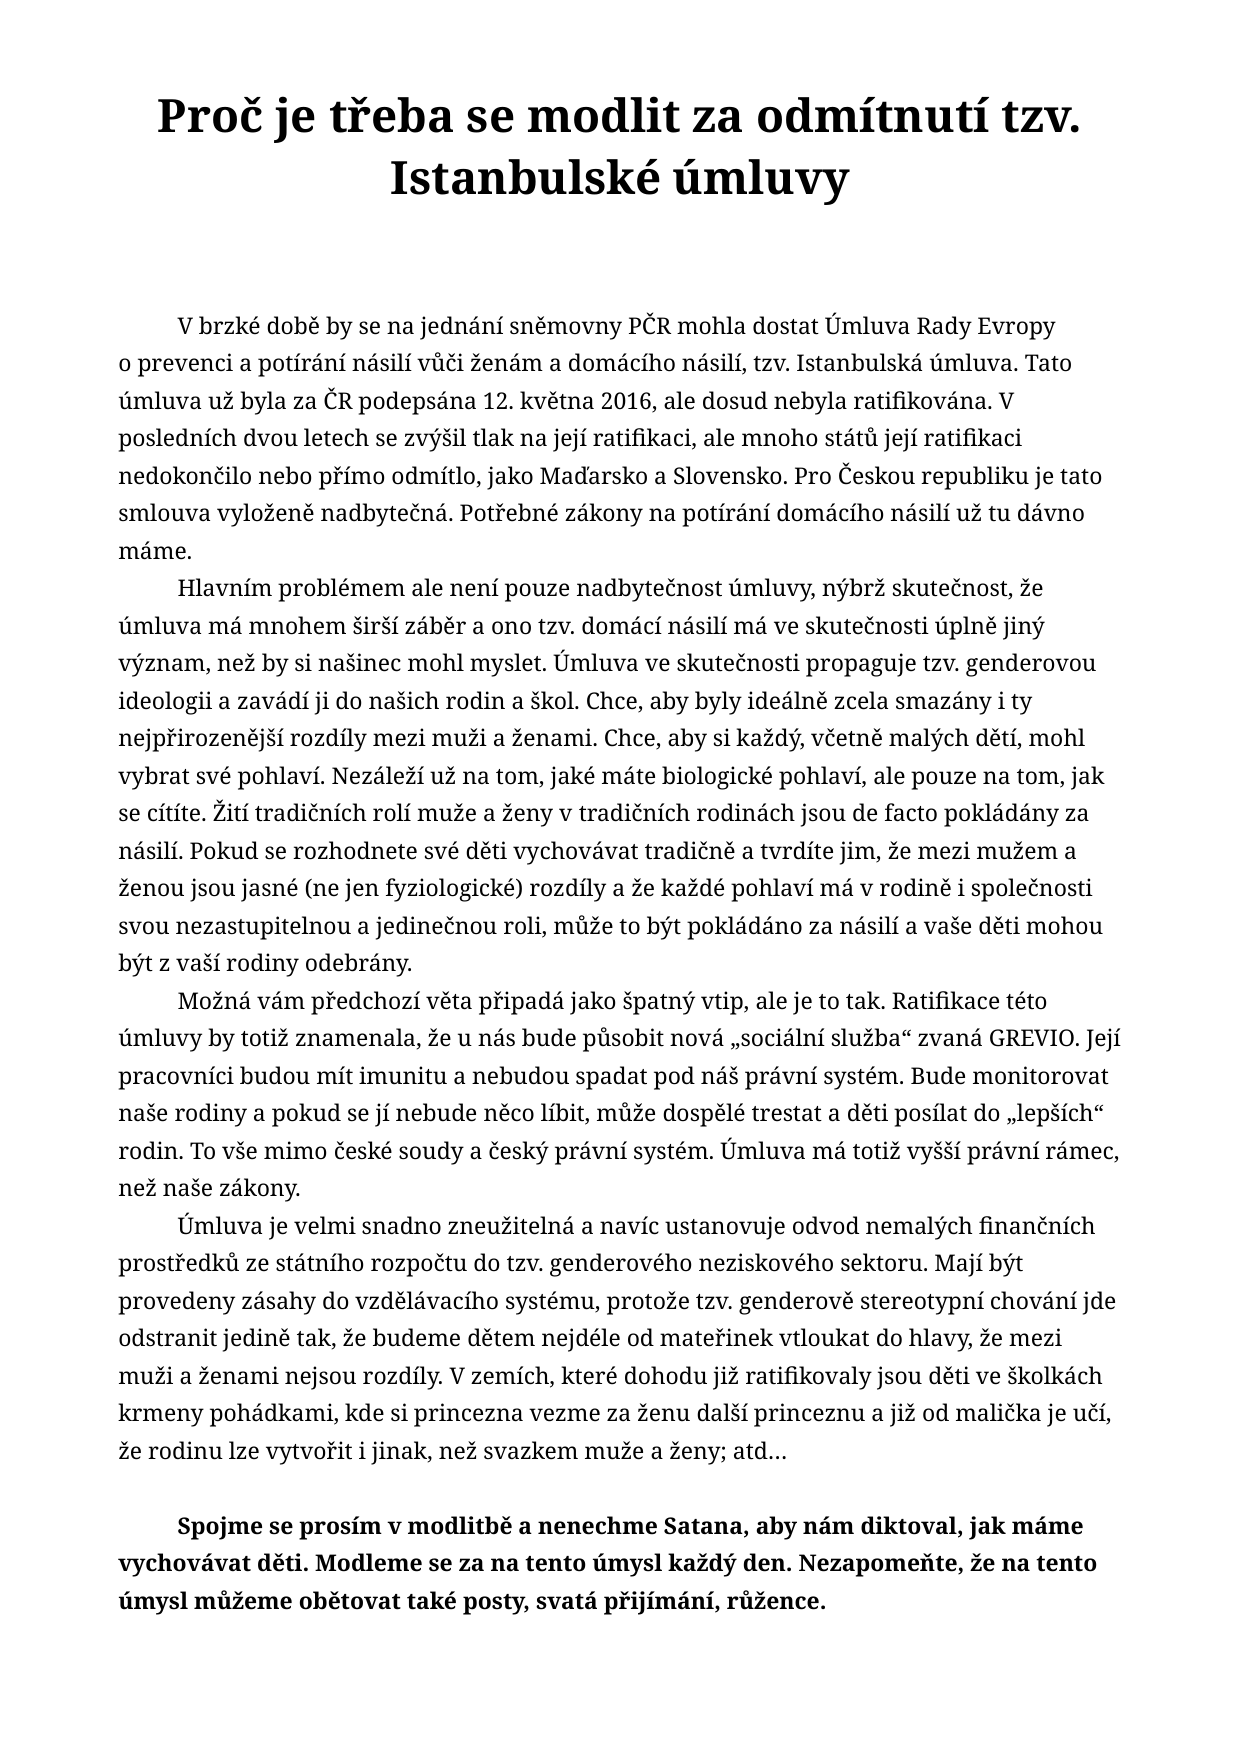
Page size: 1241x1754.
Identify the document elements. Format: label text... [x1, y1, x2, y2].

text V brzké době by se na jednání sněmovny PČR mohla dostat Úmluva Rady Evropy o prevenci a potírání násilí vůči ženám a domácího násilí, tzv. Istanbulská úmluva. Tato úmluva už byla za ČR podepsána 12. května 2016, ale dosud nebyla ratifikována. V posledních dvou letech se zvýšil tlak na její ratifikaci, ale mnoho států její ratifikaci nedokončilo nebo přímo odmítlo, jako Maďarsko a Slovensko. Pro Českou republiku je tato smlouva vyloženě nadbytečná. Potřebné zákony na potírání domácího násilí už tu dávno máme. [118, 310, 1122, 566]
text Možná vám předchozí věta připadá jako špatný vtip, ale je to tak. Ratifikace této úmluvy by totiž znamenala, že u nás bude působit nová „sociální služba“ zvaná GREVIO. Její pracovníci budou mít imunitu a nebudou spadat pod náš právní systém. Bude monitorovat naše rodiny a pokud se jí nebude něco líbit, může dospělé trestat a děti posílat do „lepších“ rodin. To vše mimo české soudy a český právní systém. Úmluva má totiž vyšší právní rámec, než naše zákony. [118, 985, 1122, 1203]
text Hlavním problémem ale není pouze nadbytečnost úmluvy, nýbrž skutečnost, že úmluva má mnohem širší záběr a ono tzv. domácí násilí má ve skutečnosti úplně jiný význam, než by si našinec mohl myslet. Úmluva ve skutečnosti propaguje tzv. genderovou ideologii a zavádí ji do našich rodin a škol. Chce, aby byly ideálně zcela smazány i ty nejpřirozenější rozdíly mezi muži a ženami. Chce, aby si každý, včetně malých dětí, mohl vybrat své pohlaví. Nezáleží už na tom, jaké máte biologické pohlaví, ale pouze na tom, jak se cítíte. Žití tradičních rolí muže a ženy v tradičních rodinách jsou de facto pokládány za násilí. Pokud se rozhodnete své děti vychovávat tradičně a tvrdíte jim, že mezi mužem a ženou jsou jasné (ne jen fyziologické) rozdíly a že každé pohlaví má v rodině i společnosti svou nezastupitelnou a jedinečnou roli, může to být pokládáno za násilí a vaše děti mohou být z vaší rodiny odebrány. [118, 572, 1122, 978]
text Spojme se prosím v modlitbě a nenechme Satana, aby nám diktoval, jak máme vychovávat děti. Modleme se za na tento úmysl každý den. Nezapomeňte, že na tento úmysl můžeme obětovat také posty, svatá přijímání, růžence. [118, 1510, 1122, 1616]
title Proč je třeba se modlit za odmítnutí tzv. Istanbulské úmluvy [118, 83, 1122, 208]
text Úmluva je velmi snadno zneužitelná a navíc ustanovuje odvod nemalých finančních prostředků ze státního rozpočtu do tzv. genderového neziskového sektoru. Mají být provedeny zásahy do vzdělávacího systému, protože tzv. genderově stereotypní chování jde odstranit jedině tak, že budeme dětem nejdéle od mateřinek vtloukat do hlavy, že mezi muži a ženami nejsou rozdíly. V zemích, které dohodu již ratifikovaly jsou děti ve školkách krmeny pohádkami, kde si princezna vezme za ženu další princeznu a již od malička je učí, že rodinu lze vytvořit i jinak, než svazkem muže a ženy; atd… [118, 1210, 1122, 1466]
